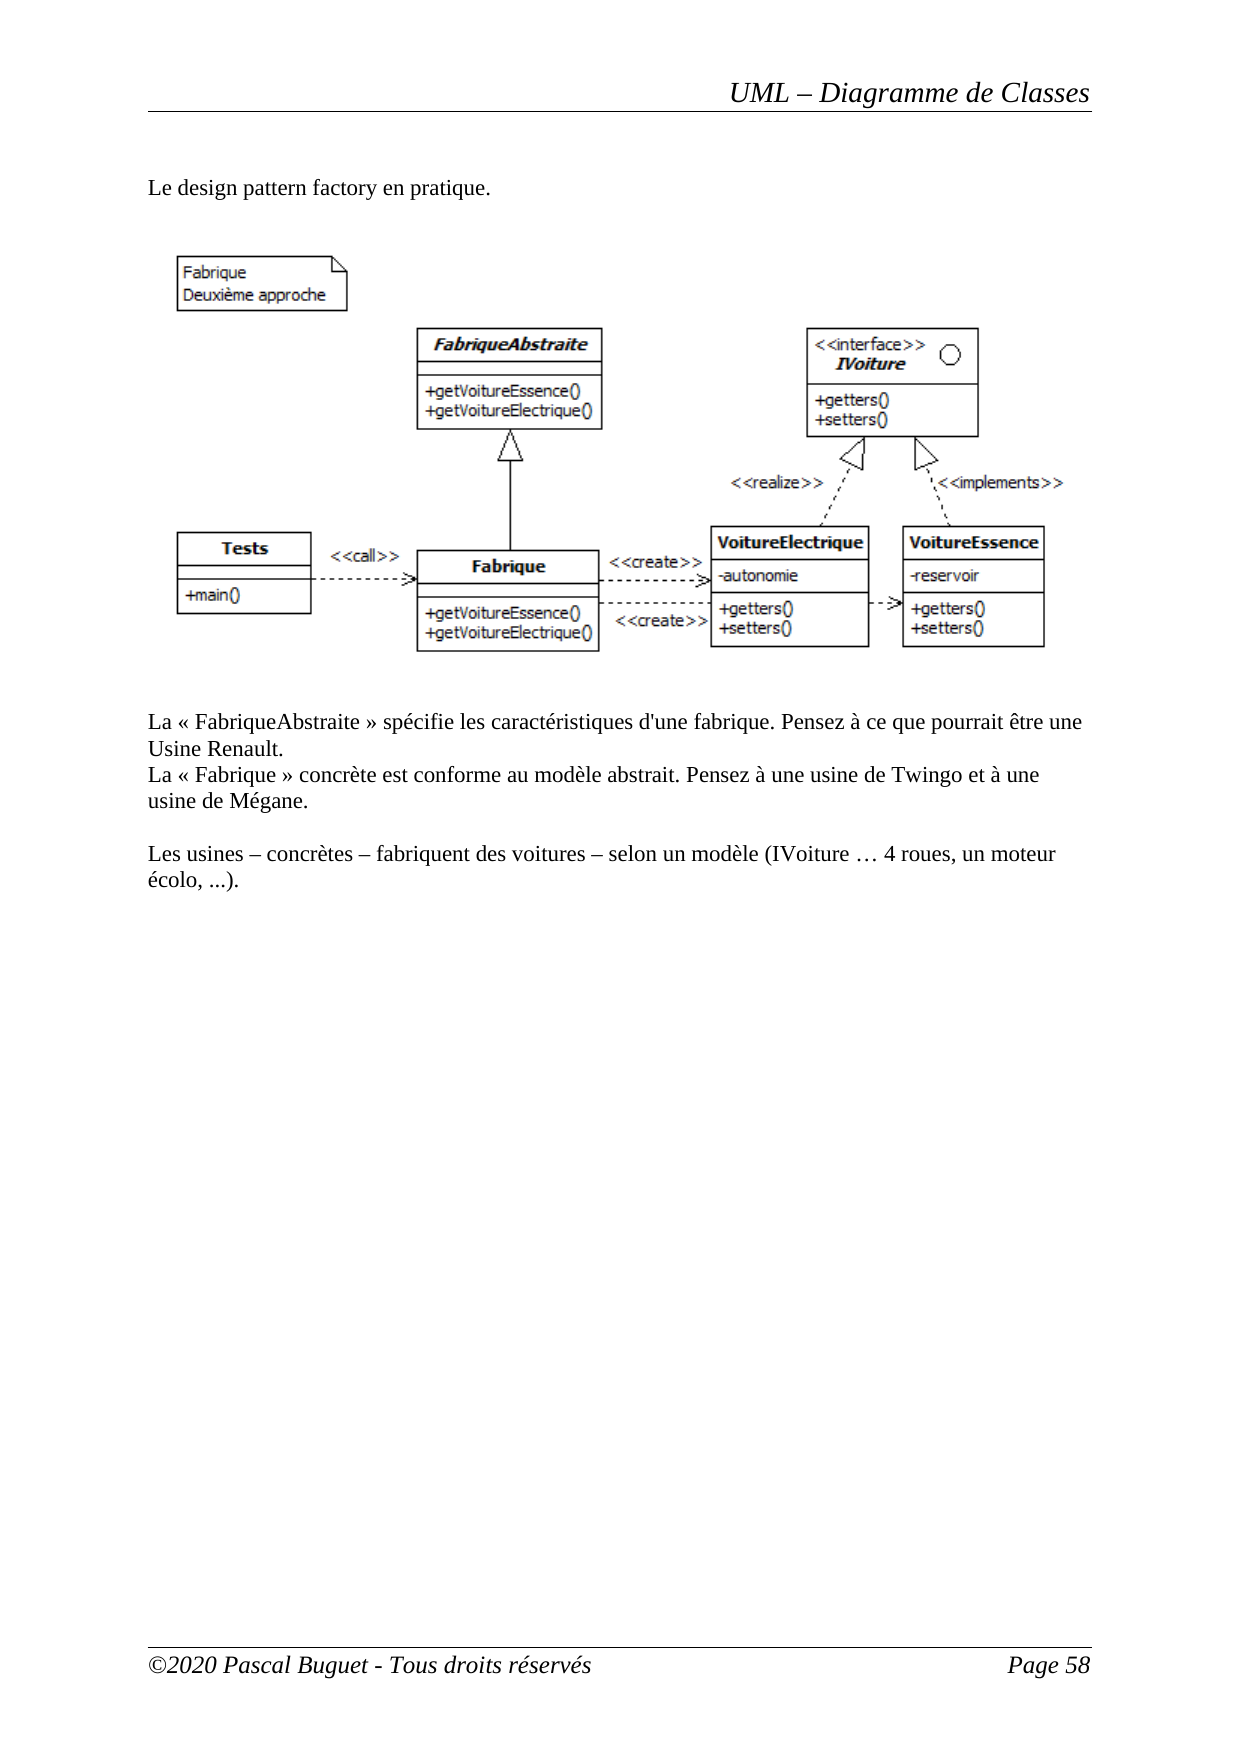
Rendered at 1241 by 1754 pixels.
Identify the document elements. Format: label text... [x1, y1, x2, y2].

picture [147, 226, 1093, 682]
text La « Fabrique » concrète est conforme au modèle abstrait. Pensez à une usine de Twingo et à une usine de Mégane. [148, 761, 1092, 814]
text Le design pattern factory en pratique. [148, 174, 1092, 200]
text La « FabriqueAbstraite » spécifie les caractéristiques d'une fabrique. Pensez à ce que pourrait être une Usine Renault. [148, 708, 1092, 761]
text Les usines – concrètes – fabriquent des voitures – selon un modèle (IVoiture … 4 roues, un moteur écolo, ...). [148, 840, 1092, 893]
